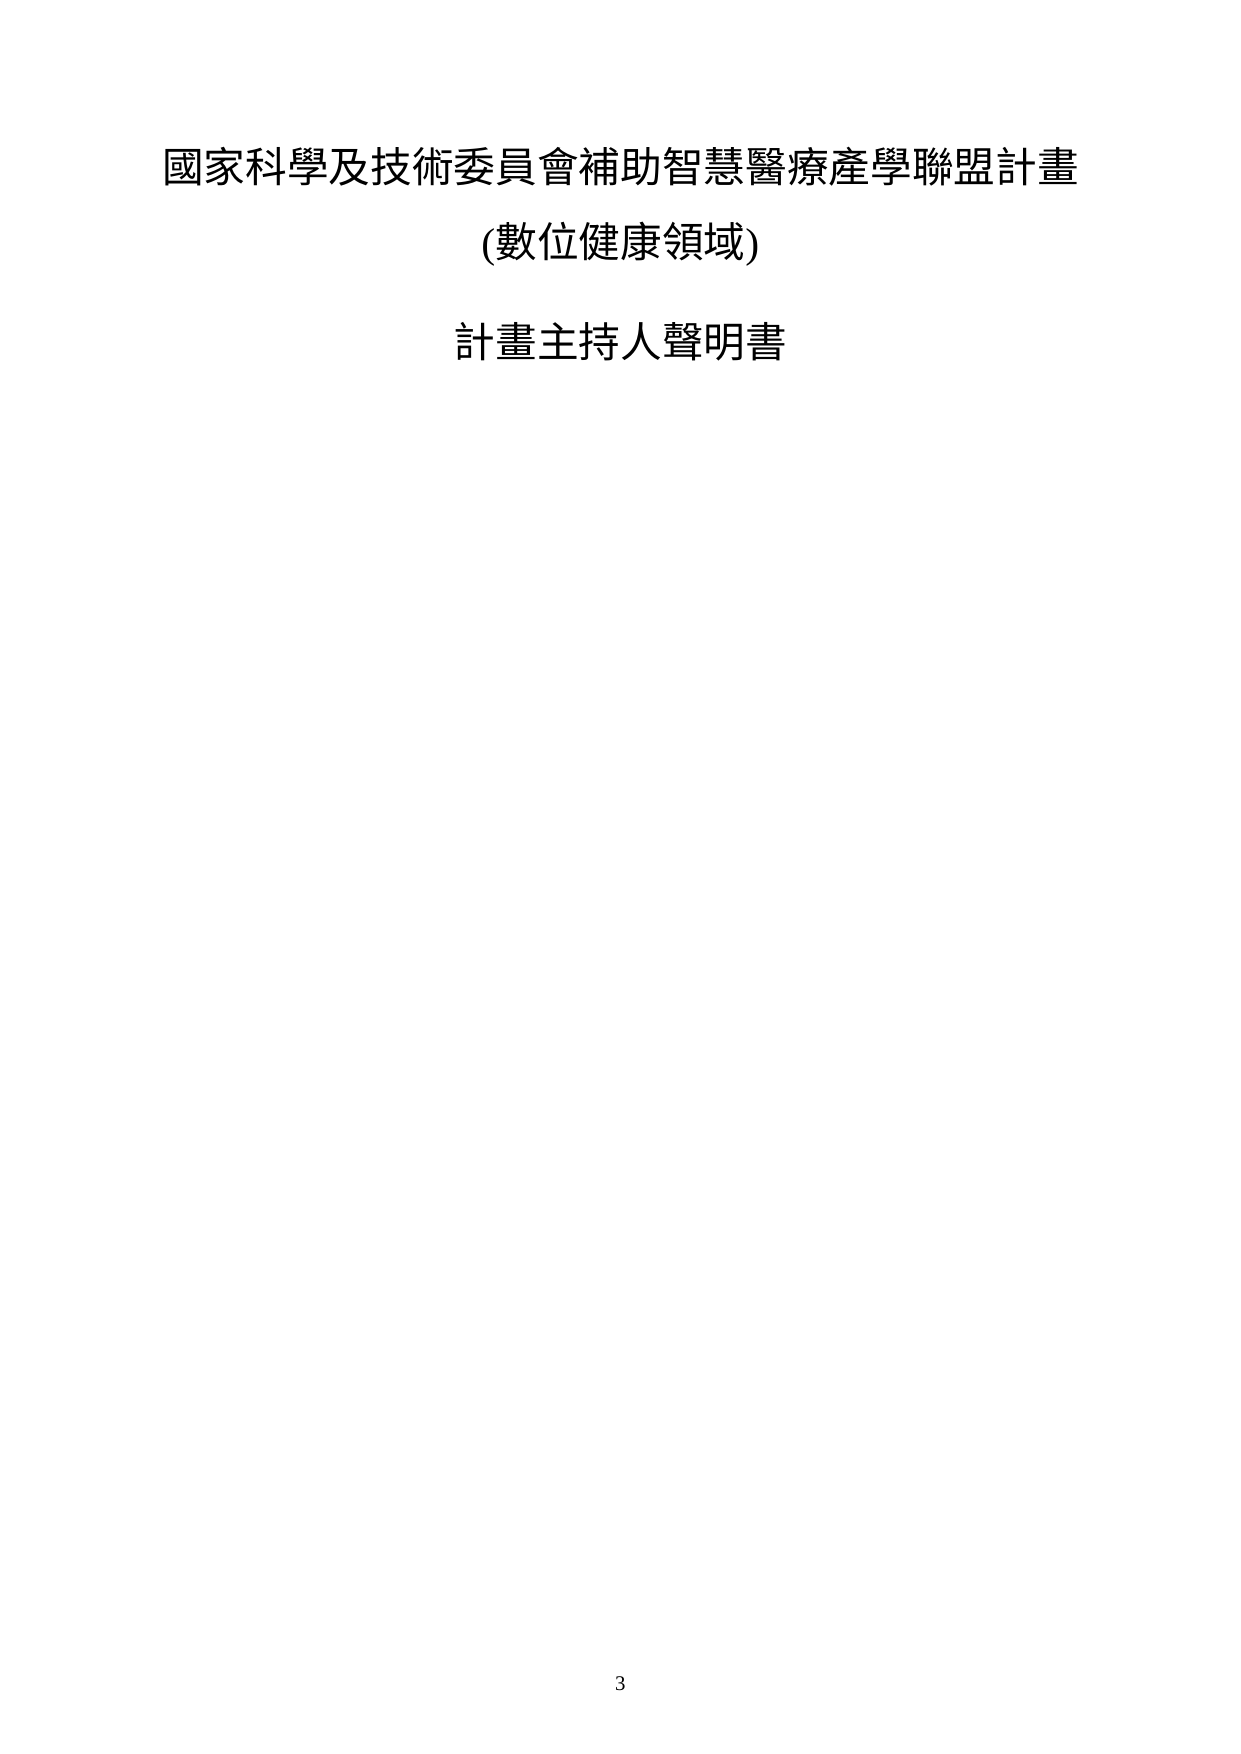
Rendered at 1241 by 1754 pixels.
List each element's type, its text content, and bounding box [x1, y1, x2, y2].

subtitle 計畫主持人聲明書 [118, 302, 1122, 377]
text 國家科學及技術委員會補助智慧醫療產學聯盟計畫 [118, 127, 1122, 202]
text (數位健康領域) [118, 202, 1122, 277]
